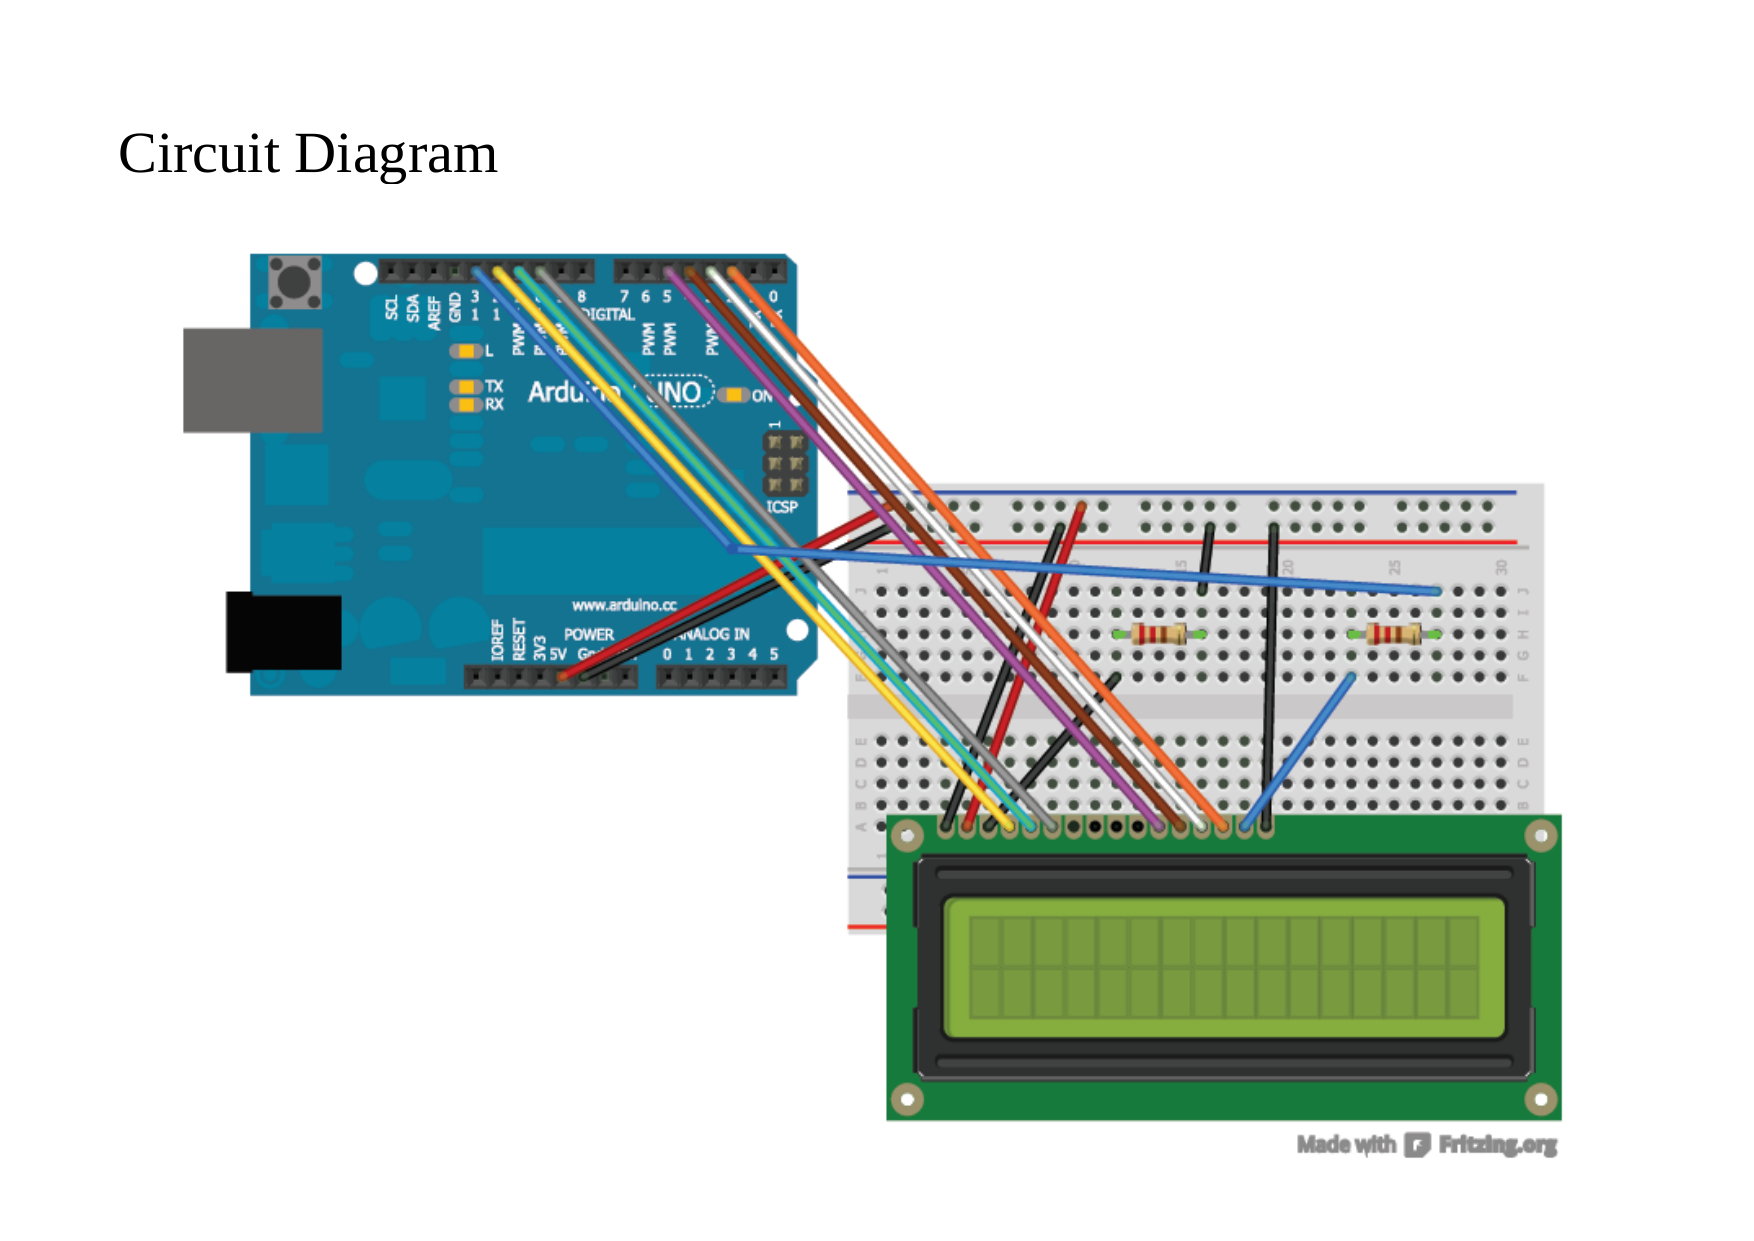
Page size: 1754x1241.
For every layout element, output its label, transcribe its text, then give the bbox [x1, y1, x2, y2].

text Circuit Diagram [118, 118, 1636, 185]
picture [120, 184, 1616, 1207]
